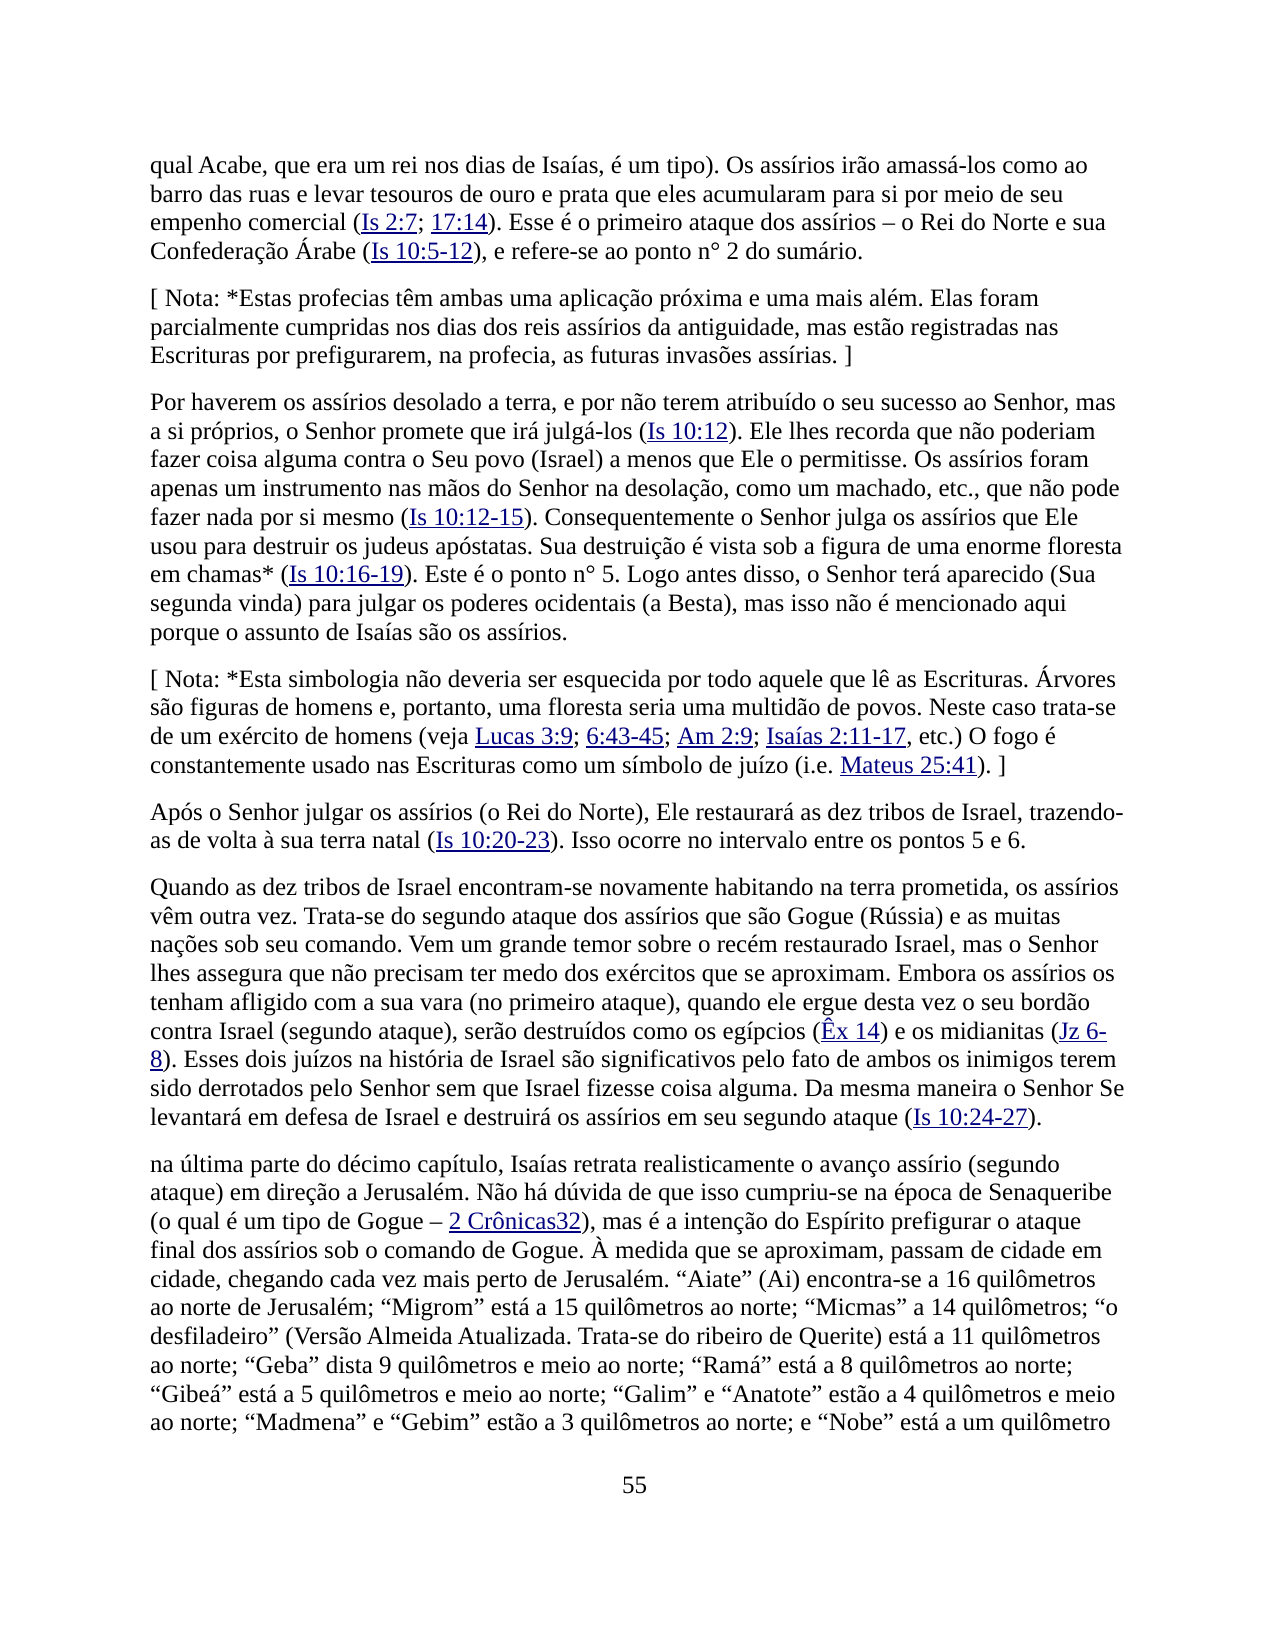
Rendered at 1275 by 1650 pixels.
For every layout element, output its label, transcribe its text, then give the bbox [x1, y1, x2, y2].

text qual Acabe, que era um rei nos dias de Isaías, é um tipo). Os assírios irão amassá-los como ao barro das ruas e levar tesouros de ouro e prata que eles acumularam para si por meio de seu empenho comercial (Is 2:7; 17:14). Esse é o primeiro ataque dos assírios – o Rei do Norte e sua Confederação Árabe (Is 10:5-12), e refere-se ao ponto n° 2 do sumário. [150, 150, 1125, 265]
text Por haverem os assírios desolado a terra, e por não terem atribuído o seu sucesso ao Senhor, mas a si próprios, o Senhor promete que irá julgá-los (Is 10:12). Ele lhes recorda que não poderiam fazer coisa alguma contra o Seu povo (Israel) a menos que Ele o permitisse. Os assírios foram apenas um instrumento nas mãos do Senhor na desolação, como um machado, etc., que não pode fazer nada por si mesmo (Is 10:12-15). Consequentemente o Senhor julga os assírios que Ele usou para destruir os judeus apóstatas. Sua destruição é vista sob a figura de uma enorme floresta em chamas* (Is 10:16-19). Este é o ponto n° 5. Logo antes disso, o Senhor terá aparecido (Sua segunda vinda) para julgar os poderes ocidentais (a Besta), mas isso não é mencionado aqui porque o assunto de Isaías são os assírios. [150, 387, 1125, 646]
text [ Nota: *Esta simbologia não deveria ser esquecida por todo aquele que lê as Escrituras. Árvores são figuras de homens e, portanto, uma floresta seria uma multidão de povos. Neste caso trata-se de um exército de homens (veja Lucas 3:9; 6:43-45; Am 2:9; Isaías 2:11-17, etc.) O fogo é constantemente usado nas Escrituras como um símbolo de juízo (i.e. Mateus 25:41). ] [150, 664, 1125, 779]
text na última parte do décimo capítulo, Isaías retrata realisticamente o avanço assírio (segundo ataque) em direção a Jerusalém. Não há dúvida de que isso cumpriu-se na época de Senaqueribe (o qual é um tipo de Gogue – 2 Crônicas32), mas é a intenção do Espírito prefigurar o ataque final dos assírios sob o comando de Gogue. À medida que se aproximam, passam de cidade em cidade, chegando cada vez mais perto de Jerusalém. “Aiate” (Ai) encontra-se a 16 quilômetros ao norte de Jerusalém; “Migrom” está a 15 quilômetros ao norte; “Micmas” a 14 quilômetros; “o desfiladeiro” (Versão Almeida Atualizada. Trata-se do ribeiro de Querite) está a 11 quilômetros ao norte; “Geba” dista 9 quilômetros e meio ao norte; “Ramá” está a 8 quilômetros ao norte; “Gibeá” está a 5 quilômetros e meio ao norte; “Galim” e “Anatote” estão a 4 quilômetros e meio ao norte; “Madmena” e “Gebim” estão a 3 quilômetros ao norte; e “Nobe” está a um quilômetro [150, 1149, 1125, 1436]
text Após o Senhor julgar os assírios (o Rei do Norte), Ele restaurará as dez tribos de Israel, trazendo-as de volta à sua terra natal (Is 10:20-23). Isso ocorre no intervalo entre os pontos 5 e 6. [150, 797, 1125, 854]
text [ Nota: *Estas profecias têm ambas uma aplicação próxima e uma mais além. Elas foram parcialmente cumpridas nos dias dos reis assírios da antiguidade, mas estão registradas nas Escrituras por prefigurarem, na profecia, as futuras invasões assírias. ] [150, 283, 1125, 369]
text Quando as dez tribos de Israel encontram-se novamente habitando na terra prometida, os assírios vêm outra vez. Trata-se do segundo ataque dos assírios que são Gogue (Rússia) e as muitas nações sob seu comando. Vem um grande temor sobre o recém restaurado Israel, mas o Senhor lhes assegura que não precisam ter medo dos exércitos que se aproximam. Embora os assírios os tenham afligido com a sua vara (no primeiro ataque), quando ele ergue desta vez o seu bordão contra Israel (segundo ataque), serão destruídos como os egípcios (Êx 14) e os midianitas (Jz 6-8). Esses dois juízos na história de Israel são significativos pelo fato de ambos os inimigos terem sido derrotados pelo Senhor sem que Israel fizesse coisa alguma. Da mesma maneira o Senhor Se levantará em defesa de Israel e destruirá os assírios em seu segundo ataque (Is 10:24-27). [150, 872, 1125, 1131]
